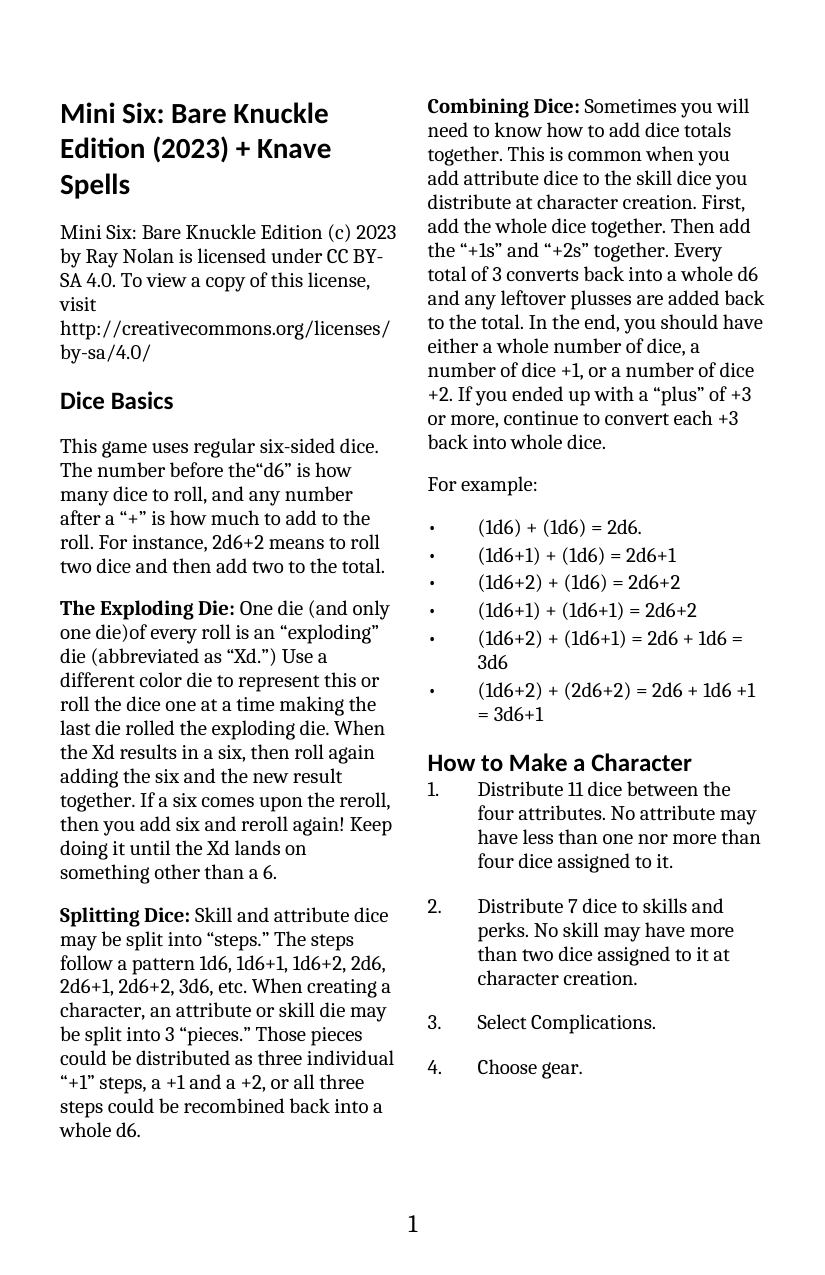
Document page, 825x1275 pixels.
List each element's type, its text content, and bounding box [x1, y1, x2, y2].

list (1d6+2) + (2d6+2) = 2d6 + 1d6 +1 = 3d6+1 [427, 678, 765, 726]
list (1d6+1) + (1d6+1) = 2d6+2 [427, 599, 765, 623]
subtitle Dice Basics [60, 385, 397, 416]
list Choose gear. [427, 1056, 765, 1080]
list (1d6+2) + (1d6+1) = 2d6 + 1d6 = 3d6 [427, 627, 765, 674]
text Mini Six: Bare Knuckle Edition (c) 2023 by Ray Nolan is licensed under CC BY-SA 4.0. To view a copy of this license, visit http://creativecommons.org/licenses/by-sa/4.0/ [60, 221, 397, 364]
list (1d6+2) + (1d6) = 2d6+2 [427, 571, 765, 595]
subtitle How to Make a Character [427, 747, 765, 778]
subtitle Mini Six: Bare Knuckle Edition (2023) + Knave Spells [60, 95, 397, 202]
text For example: [427, 473, 765, 497]
text The Exploding Die: One die (and only one die)of every roll is an “exploding” die (abbreviated as “Xd.”) Use a different color die to represent this or roll the dice one at a time making the last die rolled the exploding die. When the Xd results in a six, then roll again adding the six and the new result together. If a six comes upon the reroll, then you add six and reroll again! Keep doing it until the Xd lands on something other than a 6. [60, 597, 397, 884]
text This game uses regular six-sided dice. The number before the“d6” is how many dice to roll, and any number after a “+” is how much to add to the roll. For instance, 2d6+2 means to roll two dice and then add two to the total. [60, 434, 397, 578]
list (1d6+1) + (1d6) = 2d6+1 [427, 543, 765, 567]
list Select Complications. [427, 1011, 765, 1035]
list Distribute 11 dice between the four attributes. No attribute may have less than one nor more than four dice assigned to it. [427, 778, 765, 873]
list (1d6) + (1d6) = 2d6. [427, 516, 765, 540]
list Distribute 7 dice to skills and perks. No skill may have more than two dice assigned to it at character creation. [427, 894, 765, 990]
text Combining Dice: Sometimes you will need to know how to add dice totals together. This is common when you add attribute dice to the skill dice you distribute at character creation. First, add the whole dice together. Then add the “+1s” and “+2s” together. Every total of 3 converts back into a whole d6 and any leftover plusses are added back to the total. In the end, you should have either a whole number of dice, a number of dice +1, or a number of dice +2. If you ended up with a “plus” of +3 or more, continue to convert each +3 back into whole dice. [427, 95, 765, 454]
text Splitting Dice: Skill and attribute dice may be split into “steps.” The steps follow a pattern 1d6, 1d6+1, 1d6+2, 2d6, 2d6+1, 2d6+2, 3d6, etc. When creating a character, an attribute or skill die may be split into 3 “pieces.” Those pieces could be distributed as three individual “+1” steps, a +1 and a +2, or all three steps could be recombined back into a whole d6. [60, 903, 397, 1143]
